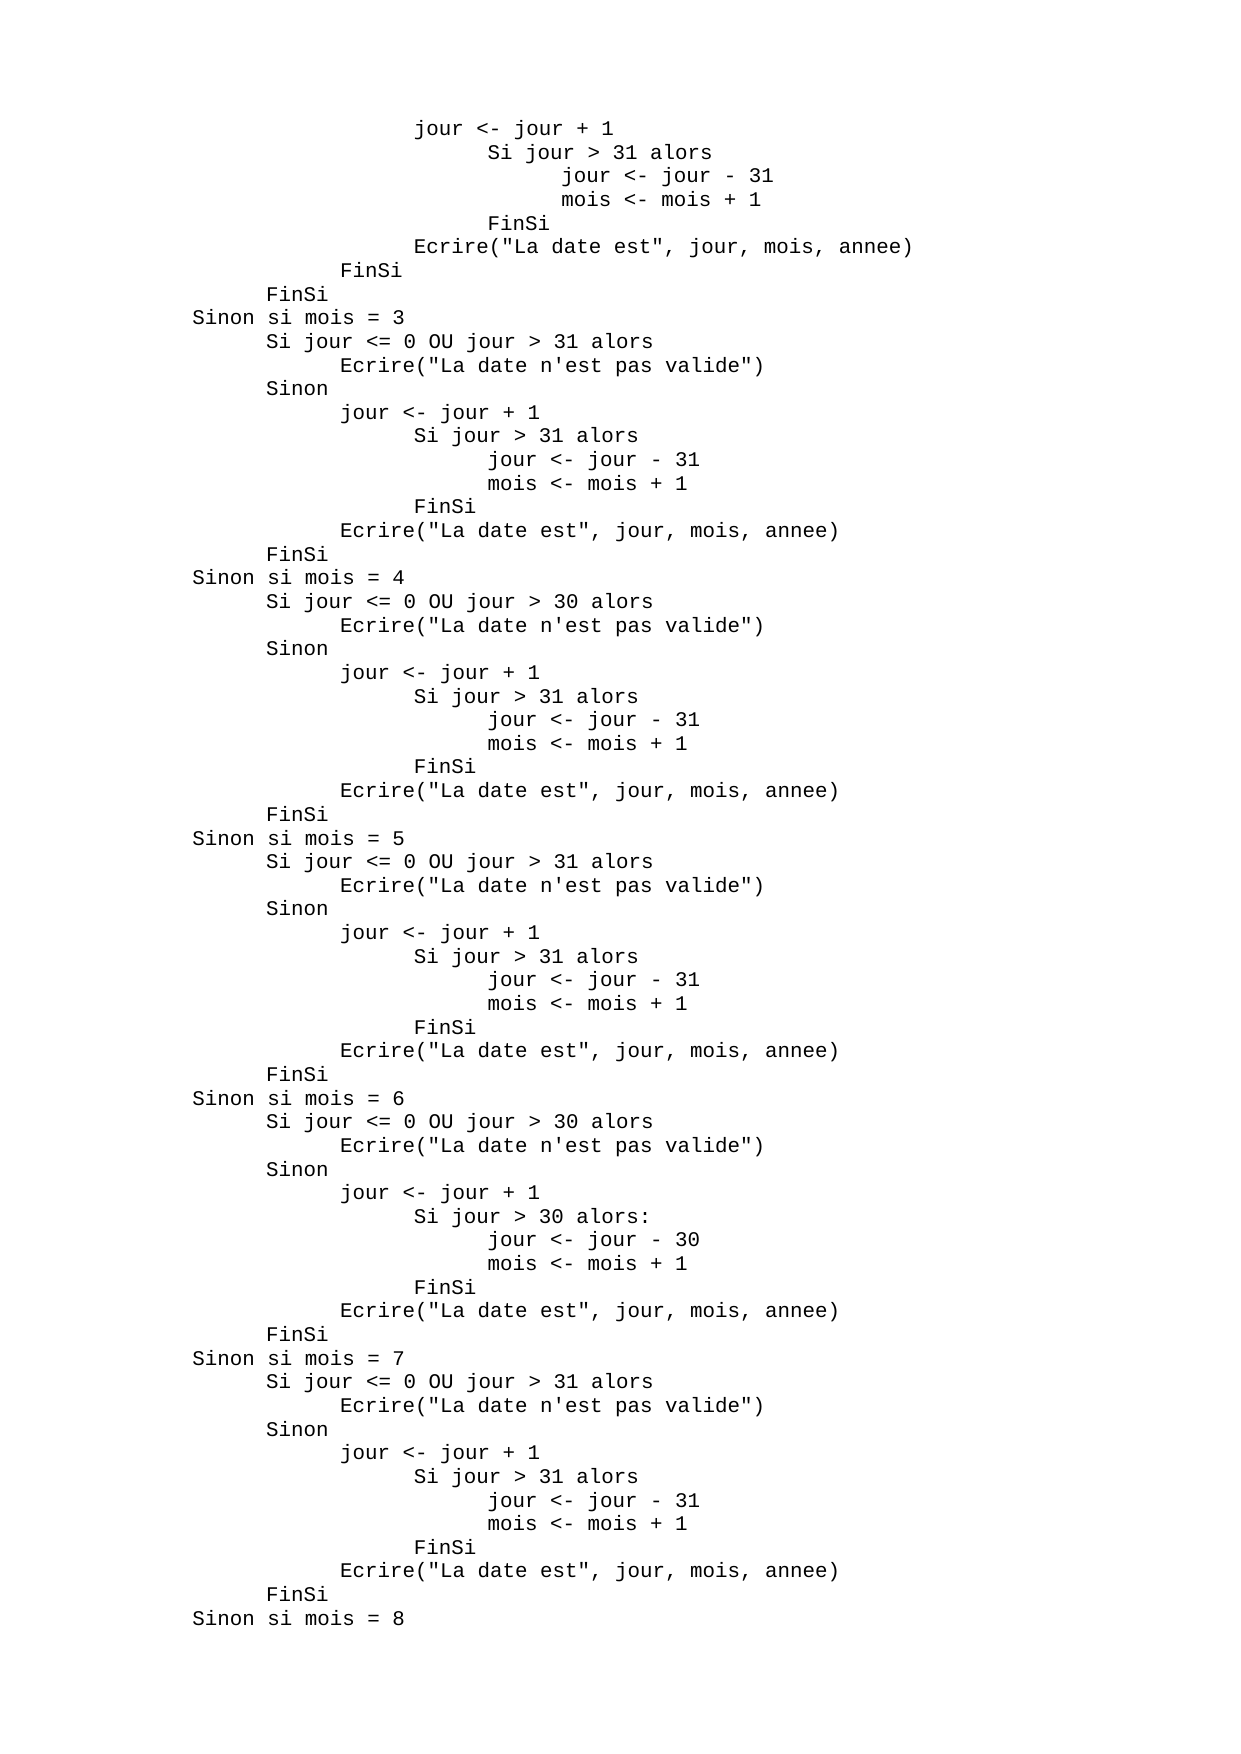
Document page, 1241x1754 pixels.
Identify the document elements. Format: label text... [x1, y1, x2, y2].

text FinSi [118, 1537, 1122, 1561]
text FinSi [118, 1017, 1122, 1040]
text Sinon si mois = 8 [118, 1608, 1122, 1631]
text jour <- jour - 31 [118, 1489, 1122, 1513]
text FinSi [118, 757, 1122, 780]
text Sinon [118, 898, 1122, 922]
text FinSi [118, 260, 1122, 284]
text Ecrire("La date est", jour, mois, annee) [118, 780, 1122, 804]
text Ecrire("La date n'est pas valide") [118, 875, 1122, 898]
text Sinon [118, 1158, 1122, 1182]
text FinSi [118, 1324, 1122, 1348]
text Ecrire("La date n'est pas valide") [118, 354, 1122, 378]
text FinSi [118, 544, 1122, 567]
text Si jour <= 0 OU jour > 31 alors [118, 331, 1122, 354]
text jour <- jour - 31 [118, 969, 1122, 993]
text Si jour <= 0 OU jour > 31 alors [118, 851, 1122, 875]
text Ecrire("La date n'est pas valide") [118, 1395, 1122, 1419]
text jour <- jour - 31 [118, 449, 1122, 473]
text Si jour <= 0 OU jour > 30 alors [118, 1111, 1122, 1135]
text Sinon si mois = 5 [118, 827, 1122, 851]
text FinSi [118, 804, 1122, 827]
text mois <- mois + 1 [118, 993, 1122, 1017]
text Ecrire("La date est", jour, mois, annee) [118, 1561, 1122, 1584]
text Sinon si mois = 4 [118, 567, 1122, 591]
text Ecrire("La date est", jour, mois, annee) [118, 236, 1122, 260]
text Ecrire("La date est", jour, mois, annee) [118, 520, 1122, 544]
text Si jour <= 0 OU jour > 31 alors [118, 1371, 1122, 1395]
text jour <- jour + 1 [118, 402, 1122, 426]
text jour <- jour - 31 [118, 709, 1122, 733]
text FinSi [118, 1584, 1122, 1608]
text Sinon [118, 1419, 1122, 1442]
text FinSi [118, 496, 1122, 520]
text mois <- mois + 1 [118, 189, 1122, 213]
text Si jour <= 0 OU jour > 30 alors [118, 591, 1122, 615]
text FinSi [118, 1277, 1122, 1300]
text Si jour > 31 alors [118, 426, 1122, 449]
text mois <- mois + 1 [118, 1253, 1122, 1277]
text mois <- mois + 1 [118, 733, 1122, 757]
text Ecrire("La date n'est pas valide") [118, 615, 1122, 638]
text Sinon [118, 638, 1122, 662]
text jour <- jour - 31 [118, 165, 1122, 189]
text mois <- mois + 1 [118, 473, 1122, 496]
text Sinon [118, 378, 1122, 402]
text Si jour > 31 alors [118, 142, 1122, 165]
text Sinon si mois = 6 [118, 1088, 1122, 1111]
text FinSi [118, 213, 1122, 236]
text jour <- jour - 30 [118, 1229, 1122, 1253]
text Ecrire("La date n'est pas valide") [118, 1135, 1122, 1158]
text jour <- jour + 1 [118, 118, 1122, 142]
text Si jour > 31 alors [118, 1466, 1122, 1489]
text FinSi [118, 1064, 1122, 1088]
text jour <- jour + 1 [118, 1442, 1122, 1466]
text Sinon si mois = 7 [118, 1348, 1122, 1371]
text mois <- mois + 1 [118, 1513, 1122, 1537]
text FinSi [118, 284, 1122, 307]
text jour <- jour + 1 [118, 922, 1122, 946]
text Si jour > 31 alors [118, 946, 1122, 969]
text Si jour > 31 alors [118, 686, 1122, 709]
text Ecrire("La date est", jour, mois, annee) [118, 1040, 1122, 1064]
text Ecrire("La date est", jour, mois, annee) [118, 1300, 1122, 1324]
text jour <- jour + 1 [118, 1182, 1122, 1206]
text Sinon si mois = 3 [118, 307, 1122, 331]
text jour <- jour + 1 [118, 662, 1122, 686]
text Si jour > 30 alors: [118, 1206, 1122, 1229]
